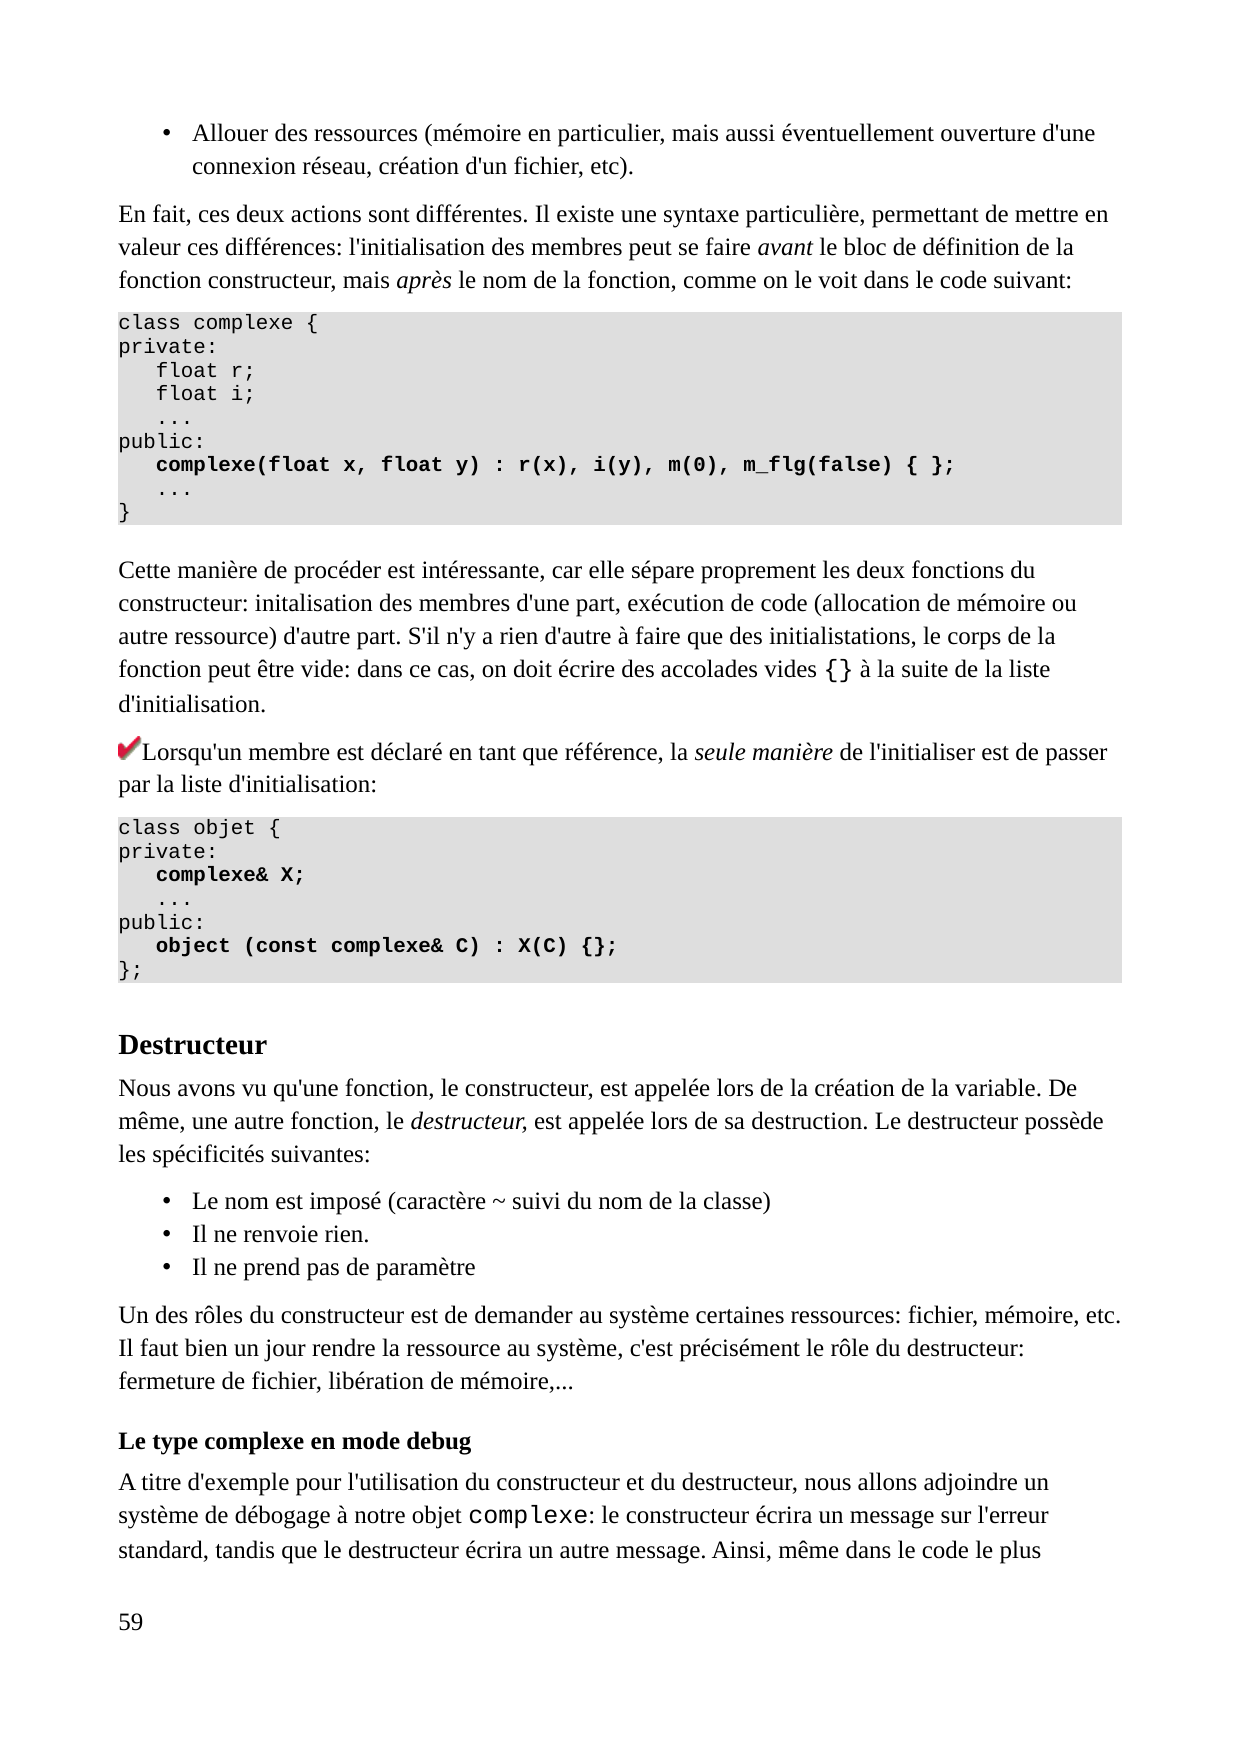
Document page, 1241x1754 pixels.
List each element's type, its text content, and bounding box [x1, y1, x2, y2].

text public: [118, 431, 1122, 454]
text ... [118, 407, 1122, 431]
text float r; [118, 360, 1122, 383]
text Lorsqu'un membre est déclaré en tant que référence, la seule manière de l'initialiser est de passer par la liste d'initialisation: [118, 736, 1122, 798]
text Un des rôles du constructeur est de demander au système certaines ressources: fichier, mémoire, etc. Il faut bien un jour rendre la ressource au système, c'est précisément le rôle du destructeur: fermeture de fichier, libération de mémoire,... [118, 1300, 1122, 1395]
text private: [118, 336, 1122, 360]
text } [118, 502, 1122, 525]
text ... [118, 888, 1122, 912]
text Cette manière de procéder est intéressante, car elle sépare proprement les deux fonctions du constructeur: initalisation des membres d'une part, exécution de code (allocation de mémoire ou autre ressource) d'autre part. S'il n'y a rien d'autre à faire que des initialistations, le corps de la fonction peut être vide: dans ce cas, on doit écrire des accolades vides {} à la suite de la liste d'initialisation. [118, 555, 1122, 718]
list Il ne prend pas de paramètre [162, 1252, 1122, 1281]
text class objet { [118, 817, 1122, 841]
text class complexe { [118, 312, 1122, 336]
text }; [118, 959, 1122, 983]
text A titre d'exemple pour l'utilisation du constructeur et du destructeur, nous allons adjoindre un système de débogage à notre objet complexe: le constructeur écrira un message sur l'erreur standard, tandis que le destructeur écrira un autre message. Ainsi, même dans le code le plus [118, 1467, 1122, 1564]
subtitle Destructeur [118, 1027, 1122, 1060]
text Nous avons vu qu'une fonction, le constructeur, est appelée lors de la création de la variable. De même, une autre fonction, le destructeur, est appelée lors de sa destruction. Le destructeur possède les spécificités suivantes: [118, 1073, 1122, 1168]
picture [118, 736, 142, 760]
text private: [118, 841, 1122, 864]
text En fait, ces deux actions sont différentes. Il existe une syntaxe particulière, permettant de mettre en valeur ces différences: l'initialisation des membres peut se faire avant le bloc de définition de la fonction constructeur, mais après le nom de la fonction, comme on le voit dans le code suivant: [118, 199, 1122, 293]
text ... [118, 478, 1122, 502]
text public: [118, 912, 1122, 935]
list Il ne renvoie rien. [162, 1219, 1122, 1248]
text complexe& X; [118, 864, 1122, 888]
text float i; [118, 383, 1122, 407]
text complexe(float x, float y) : r(x), i(y), m(0), m_flg(false) { }; [118, 454, 1122, 478]
text object (const complexe& C) : X(C) {}; [118, 935, 1122, 959]
subtitle Le type complexe en mode debug [118, 1426, 1122, 1455]
list Le nom est imposé (caractère ~ suivi du nom de la classe) [162, 1186, 1122, 1215]
list Allouer des ressources (mémoire en particulier, mais aussi éventuellement ouverture d'une connexion réseau, création d'un fichier, etc). [162, 118, 1122, 180]
